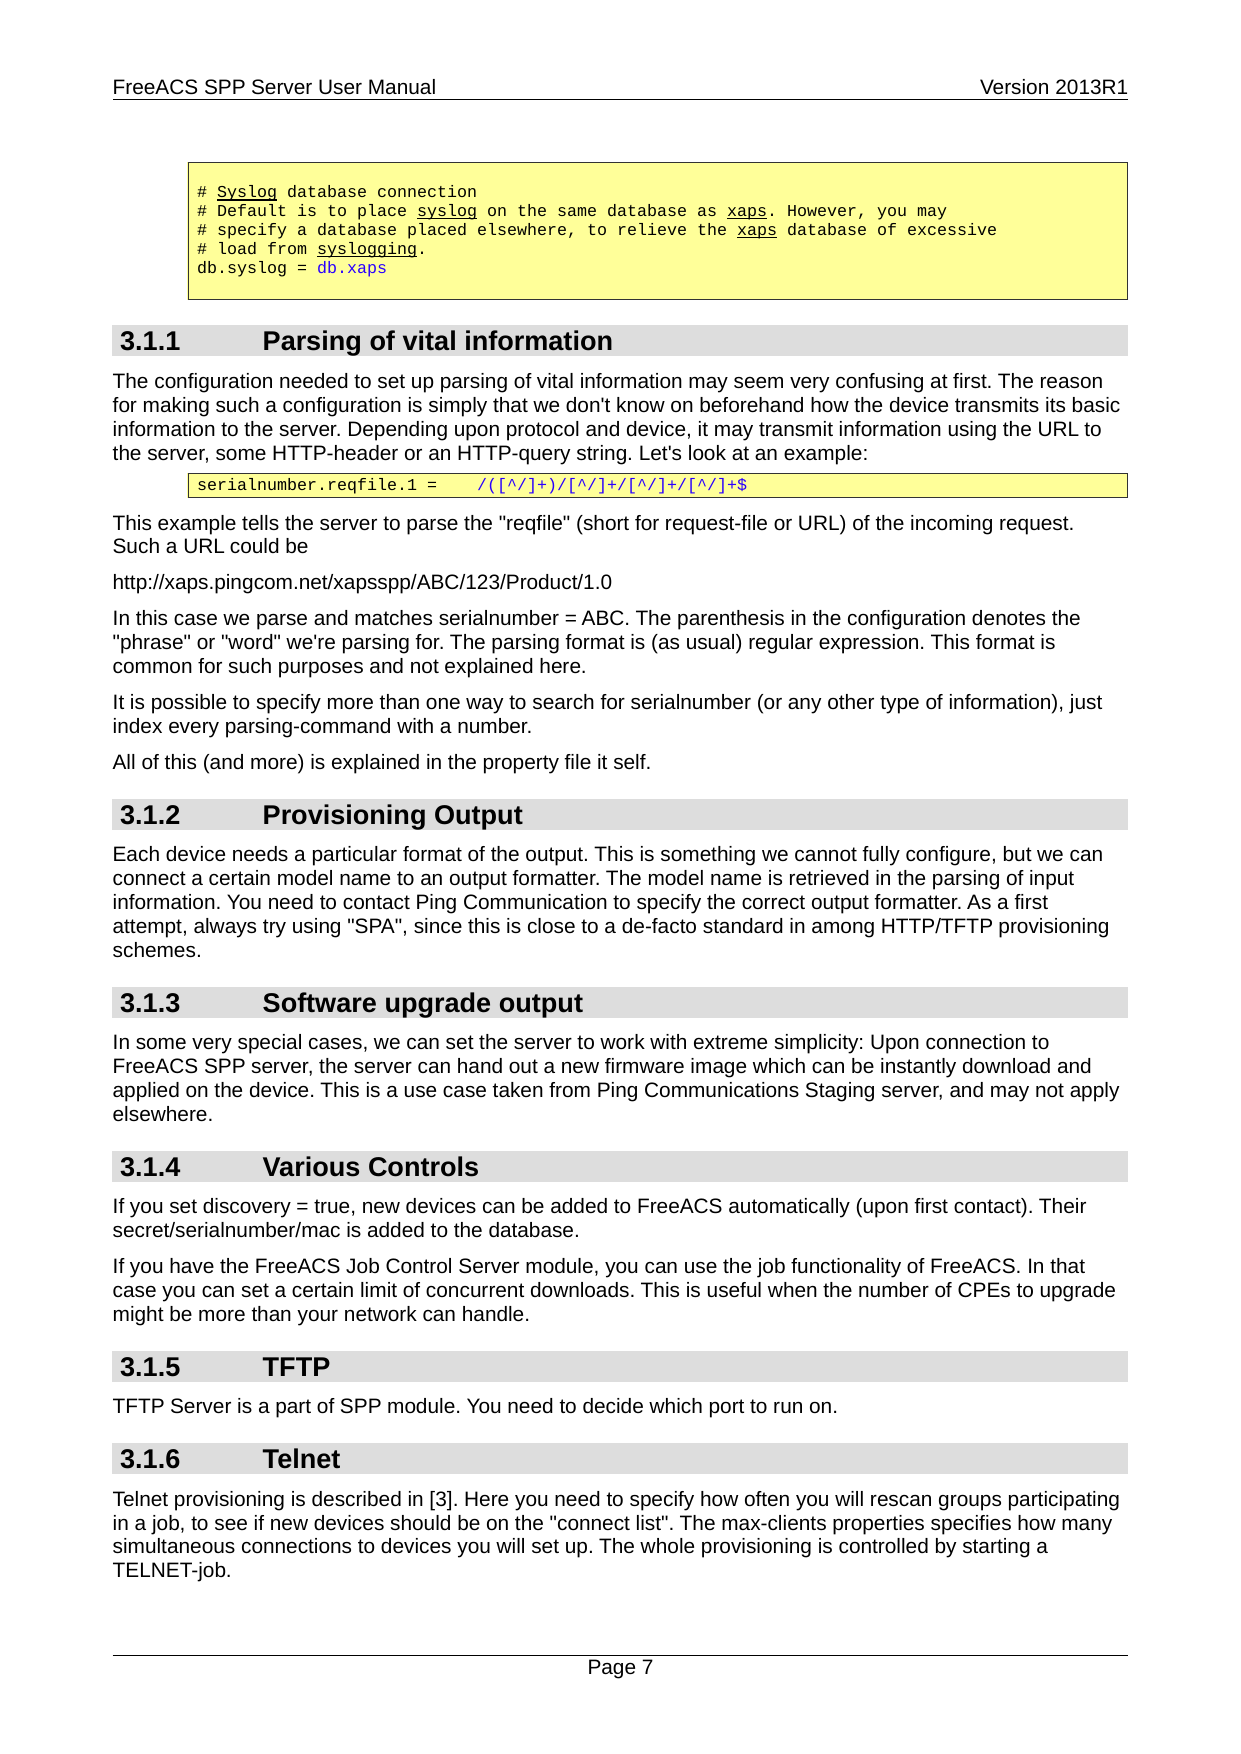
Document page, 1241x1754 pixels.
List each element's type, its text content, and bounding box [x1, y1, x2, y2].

text This example tells the server to parse the "reqfile" (short for request-file or URL) of the incoming request. Such a URL could be [112, 510, 1128, 558]
subtitle Parsing of vital information [112, 325, 1128, 356]
text Each device needs a particular format of the output. This is something we cannot fully configure, but we can connect a certain model name to an output formatter. The model name is retrieved in the parsing of input information. You need to contact Ping Communication to specify the correct output formatter. As a first attempt, always try using "SPA", since this is close to a de-facto standard in among HTTP/TFTP provisioning schemes. [112, 842, 1128, 962]
text In some very special cases, we can set the server to work with extreme simplicity: Upon connection to FreeACS SPP server, the server can hand out a new firmware image which can be instantly download and applied on the device. This is a use case taken from Ping Communications Staging server, and may not apply elsewhere. [112, 1030, 1128, 1126]
text If you have the FreeACS Job Control Server module, you can use the job functionality of FreeACS. In that case you can set a certain limit of concurrent downloads. This is useful when the number of CPEs to upgrade might be more than your network can handle. [112, 1254, 1128, 1326]
text # specify a database placed elsewhere, to relieve the xaps database of excessive [189, 218, 1127, 237]
text In this case we parse and matches serialnumber = ABC. The parenthesis in the configuration denotes the "phrase" or "word" we're parsing for. The parsing format is (as usual) regular expression. This format is common for such purposes and not explained here. [112, 606, 1128, 678]
subtitle Telnet [112, 1443, 1128, 1474]
subtitle TFTP [112, 1351, 1128, 1382]
text TFTP Server is a part of SPP module. You need to decide which port to run on. [112, 1394, 1128, 1418]
text If you set discovery = true, new devices can be added to FreeACS automatically (upon first contact). Their secret/serialnumber/mac is added to the database. [112, 1194, 1128, 1242]
text db.syslog = db.xaps [189, 256, 1127, 275]
text serialnumber.reqfile.1 = /([^/]+)/[^/]+/[^/]+/[^/]+$ [189, 474, 1127, 497]
text # Syslog database connection [189, 181, 1127, 200]
subtitle Provisioning Output [112, 799, 1128, 830]
text # Default is to place syslog on the same database as xaps. However, you may [189, 200, 1127, 218]
subtitle Various Controls [112, 1151, 1128, 1182]
text It is possible to specify more than one way to search for serialnumber (or any other type of information), just index every parsing-command with a number. [112, 690, 1128, 738]
subtitle Software upgrade output [112, 987, 1128, 1018]
text http://xaps.pingcom.net/xapsspp/ABC/123/Product/1.0 [112, 570, 1128, 594]
text # load from syslogging. [189, 237, 1127, 256]
text Telnet provisioning is described in [3]. Here you need to specify how often you will rescan groups participating in a job, to see if new devices should be on the "connect list". The max-clients properties specifies how many simultaneous connections to devices you will set up. The whole provisioning is controlled by starting a TELNET-job. [112, 1486, 1128, 1582]
text The configuration needed to set up parsing of vital information may seem very confusing at first. The reason for making such a configuration is simply that we don't know on beforehand how the device transmits its basic information to the server. Depending upon protocol and device, it may transmit information using the URL to the server, some HTTP-header or an HTTP-query string. Let's look at an example: [112, 368, 1128, 464]
text All of this (and more) is explained in the property file it self. [112, 750, 1128, 774]
